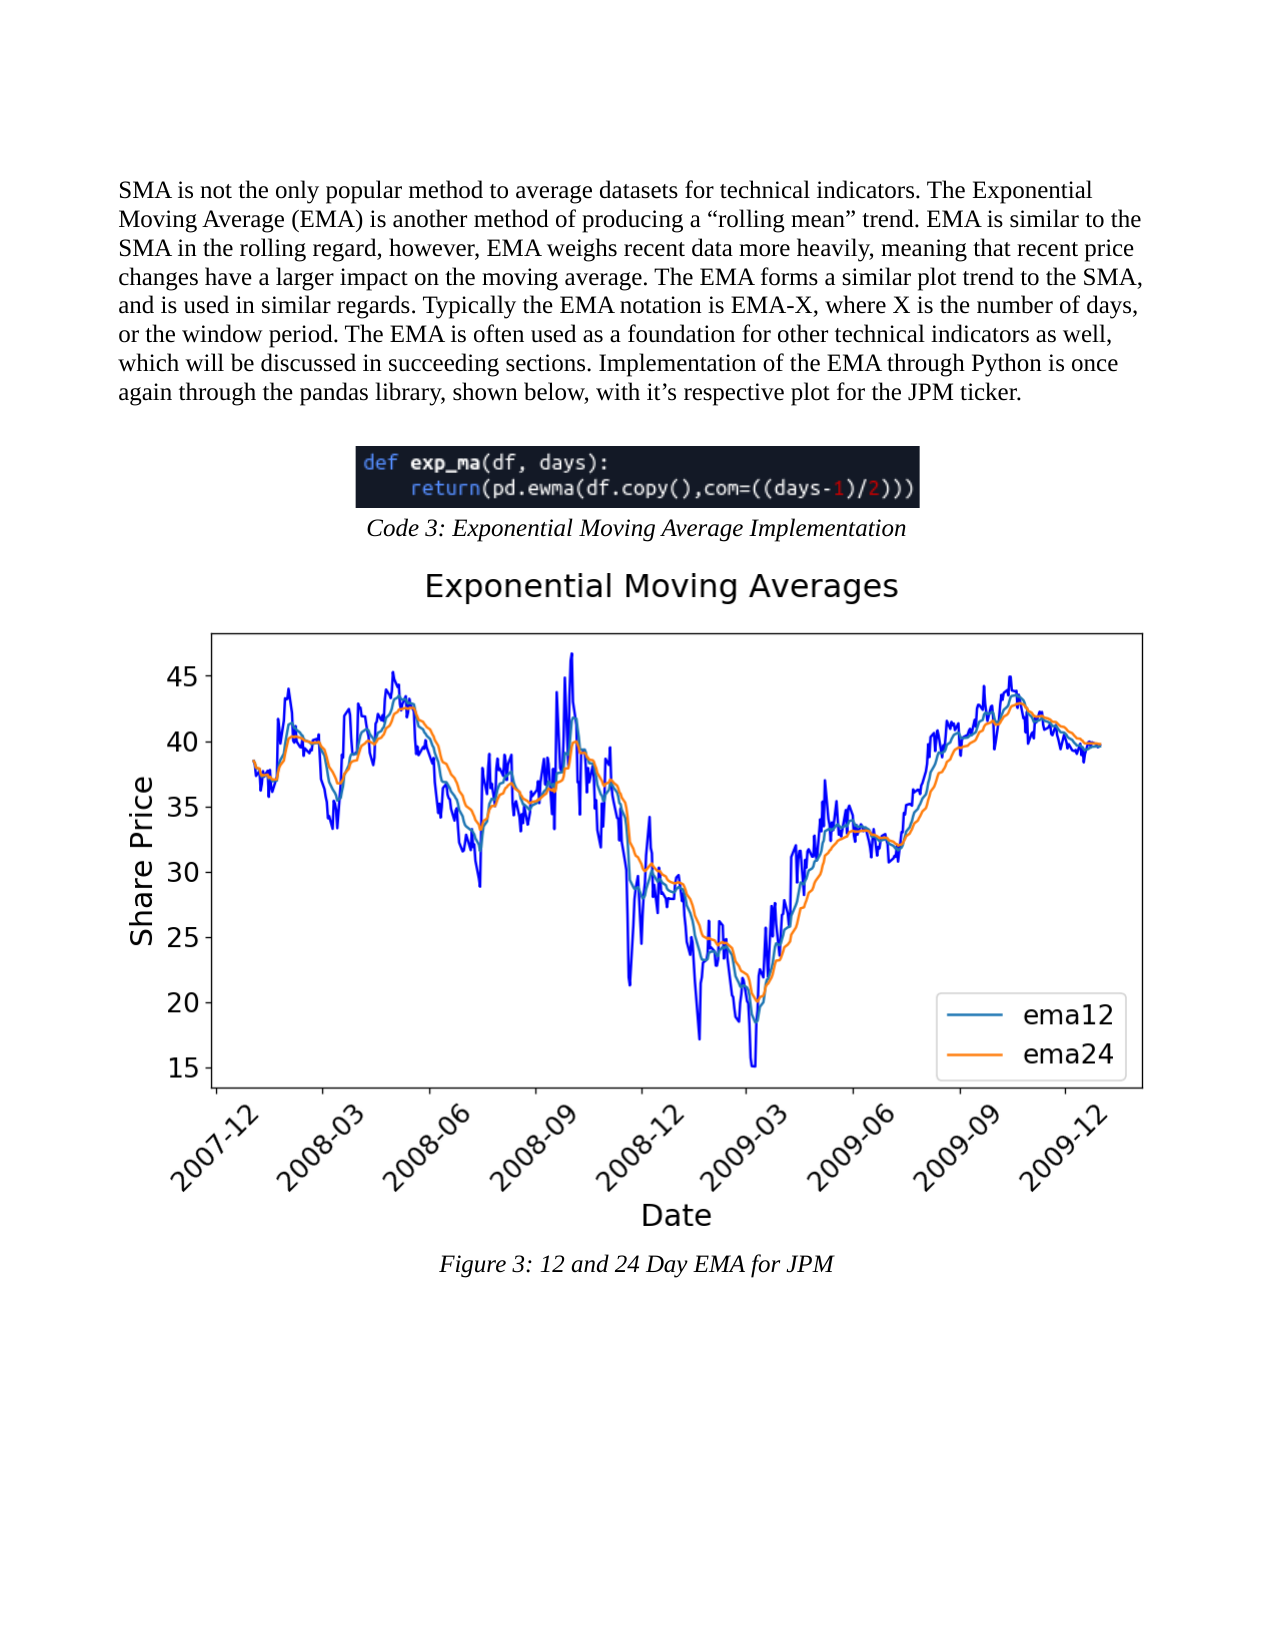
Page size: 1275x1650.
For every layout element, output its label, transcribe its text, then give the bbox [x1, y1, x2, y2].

picture [355, 446, 920, 508]
picture [118, 561, 1157, 1244]
text Code 3: Exponential Moving Average Implementation [356, 508, 919, 542]
text SMA is not the only popular method to average datasets for technical indicators. The Exponential Moving Average (EMA) is another method of producing a “rolling mean” trend. EMA is similar to the SMA in the rolling regard, however, EMA weighs recent data more heavily, meaning that recent price changes have a larger impact on the moving average. The EMA forms a similar plot trend to the SMA, and is used in similar regards. Typically the EMA notation is EMA-X, where X is the number of days, or the window period. The EMA is often used as a foundation for other technical indicators as well, which will be discussed in succeeding sections. Implementation of the EMA through Python is once again through the pandas library, shown below, with it’s respective plot for the JPM ticker. [118, 176, 1157, 406]
text Figure 3: 12 and 24 Day EMA for JPM [118, 1244, 1157, 1277]
